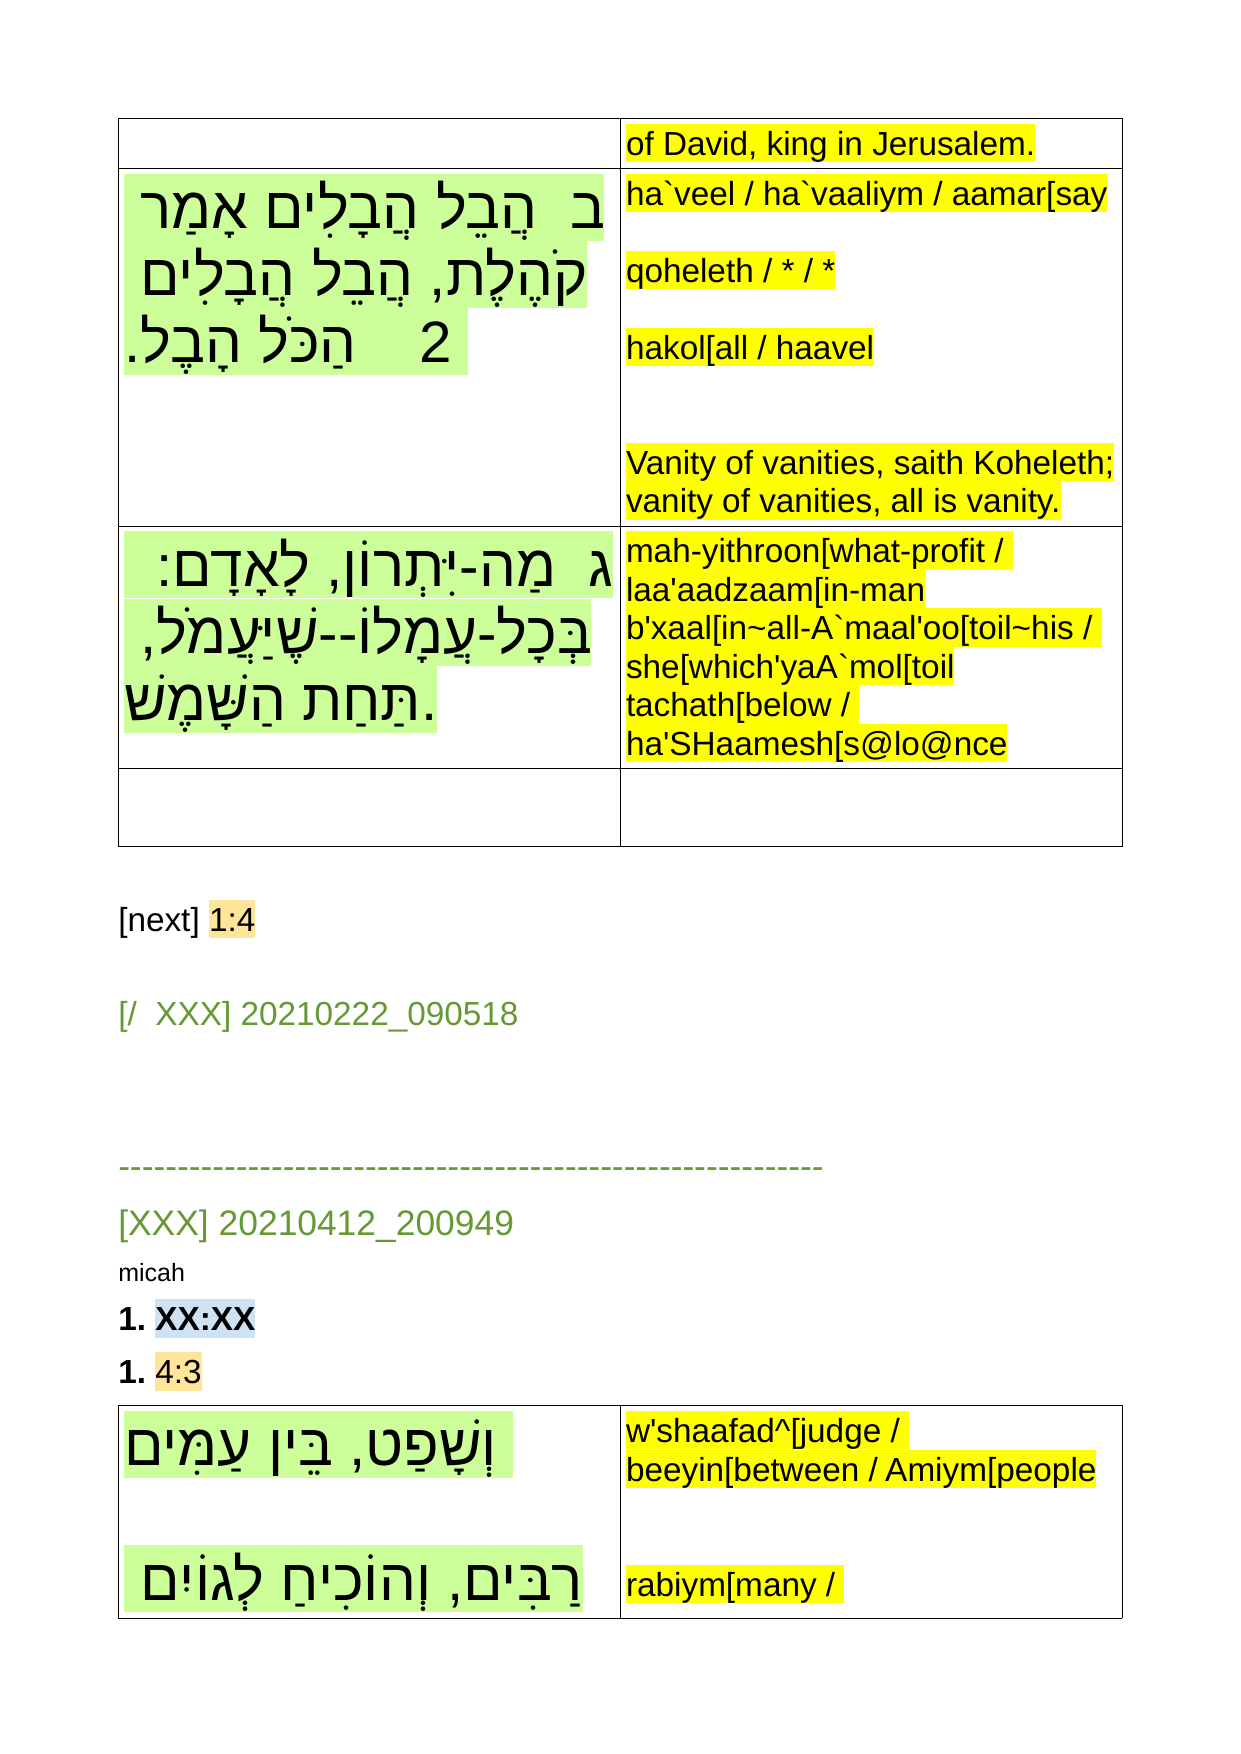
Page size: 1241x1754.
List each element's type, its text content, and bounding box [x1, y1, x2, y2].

table_cell ג מַה-יִּתְרוֹן, לָאָדָם: בְּכָל-עֲמָלוֹ--שֶׁיַּעֲמֹל, תַּחַת הַשָּׁמֶשׁ. [119, 527, 620, 768]
table_header of David, king in Jerusalem. [621, 119, 1122, 168]
text 1. XX:XX [118, 1299, 1122, 1338]
text ------------------------------------------------------------ [118, 1146, 1122, 1186]
table_cell [621, 769, 1122, 846]
table_cell ב הֲבֵל הֲבָלִים אָמַר קֹהֶלֶת, הֲבֵל הֲבָלִים הַכֹּל הָבֶל. 2 [119, 169, 620, 526]
table_cell [119, 769, 620, 846]
text [XXX] 20210412_200949 [118, 1202, 1122, 1243]
table_header w'shaafad^[judge / beeyin[between / Amiym[people rabiym[many / [621, 1406, 1122, 1618]
text 1. 4:3 [118, 1352, 1122, 1391]
text micah [118, 1258, 1122, 1287]
table_cell ha`veel / ha`vaaliym / aamar[say qoheleth / * / * hakol[all / haavel Vanity of vanities, saith Koheleth; vanity of vanities, all is vanity. [621, 169, 1122, 526]
table_cell mah-yithroon[what-profit / laa'aadzaam[in-man b'xaal[in~all-A`maal'oo[toil~his / she[which'yaA`mol[toil tachath[below / ha'SHaamesh[s@lo@nce [621, 527, 1122, 768]
text [/ XXX] 20210222_090518 [118, 994, 1122, 1032]
table_header [119, 119, 620, 168]
table_header וְשָׁפַט, בֵּין עַמִּים רַבִּים, וְהוֹכִיחַ לְגוֹיִם עֲצֻמִים, [119, 1406, 620, 1618]
text [next] 1:4 [118, 899, 1122, 938]
